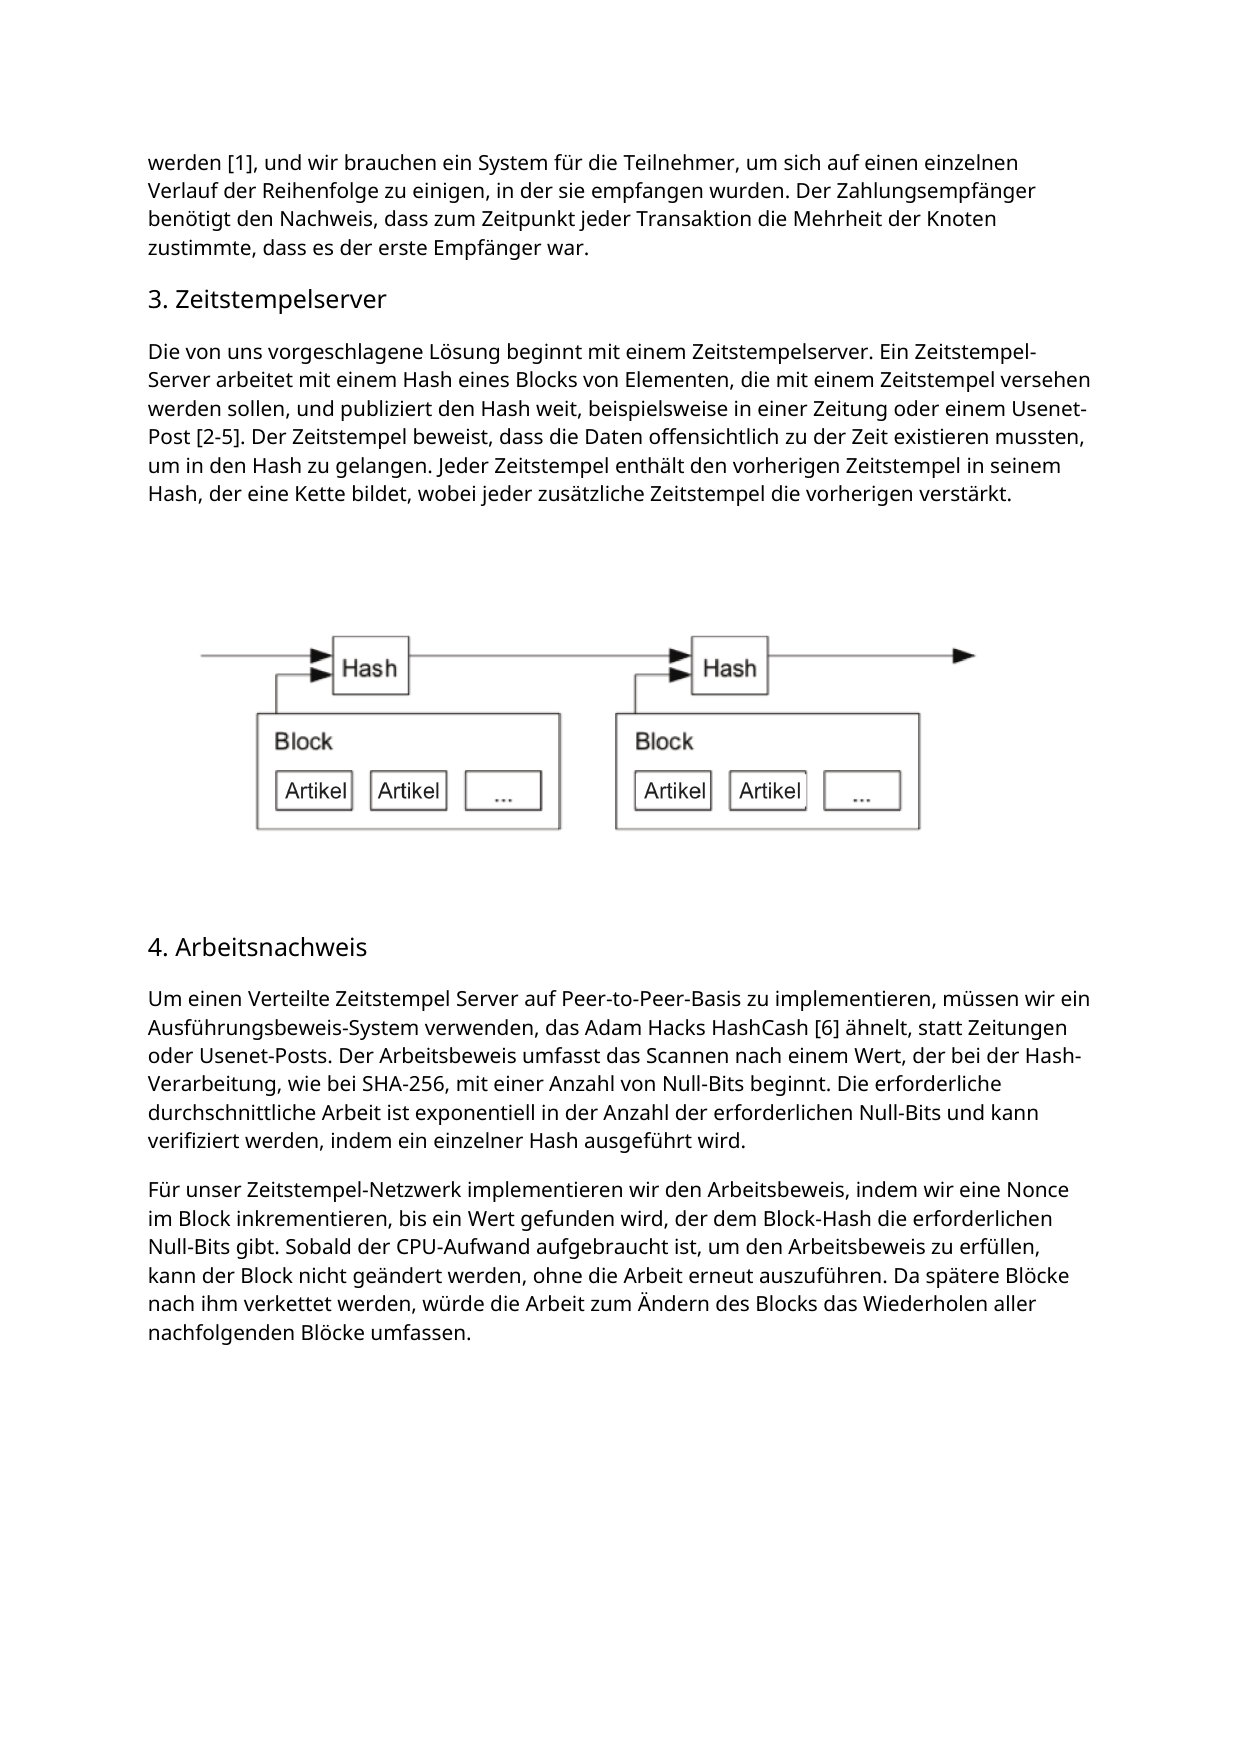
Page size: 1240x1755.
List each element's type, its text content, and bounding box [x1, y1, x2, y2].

text Für unser Zeitstempel-Netzwerk implementieren wir den Arbeitsbeweis, indem wir eine Nonce im Block inkrementieren, bis ein Wert gefunden wird, der dem Block-Hash die erforderlichen Null-Bits gibt. Sobald der CPU-Aufwand aufgebraucht ist, um den Arbeitsbeweis zu erfüllen, kann der Block nicht geändert werden, ohne die Arbeit erneut auszuführen. Da spätere Blöcke nach ihm verkettet werden, würde die Arbeit zum Ändern des Blocks das Wiederholen aller nachfolgenden Blöcke umfassen. [148, 1176, 1092, 1346]
text werden [1], und wir brauchen ein System für die Teilnehmer, um sich auf einen einzelnen Verlauf der Reihenfolge zu einigen, in der sie empfangen wurden. Der Zahlungsempfänger benötigt den Nachweis, dass zum Zeitpunkt jeder Transaktion die Mehrheit der Knoten zustimmte, dass es der erste Empfänger war. [148, 148, 1092, 261]
text 3. Zeitstempelserver [148, 282, 1092, 316]
text Um einen Verteilte Zeitstempel Server auf Peer-to-Peer-Basis zu implementieren, müssen wir ein Ausführungsbeweis-System verwenden, das Adam Hacks HashCash [6] ähnelt, statt Zeitungen oder Usenet-Posts. Der Arbeitsbeweis umfasst das Scannen nach einem Wert, der bei der Hash-Verarbeitung, wie bei SHA-256, mit einer Anzahl von Null-Bits beginnt. Die erforderliche durchschnittliche Arbeit ist exponentiell in der Anzahl der erforderlichen Null-Bits und kann verifiziert werden, indem ein einzelner Hash ausgeführt wird. [148, 984, 1092, 1155]
text Die von uns vorgeschlagene Lösung beginnt mit einem Zeitstempelserver. Ein Zeitstempel-Server arbeitet mit einem Hash eines Blocks von Elementen, die mit einem Zeitstempel versehen werden sollen, und publiziert den Hash weit, beispielsweise in einer Zeitung oder einem Usenet-Post [2-5]. Der Zeitstempel beweist, dass die Daten offensichtlich zu der Zeit existieren mussten, um in den Hash zu gelangen. Jeder Zeitstempel enthält den vorherigen Zeitstempel in seinem Hash, der eine Kette bildet, wobei jeder zusätzliche Zeitstempel die vorherigen verstärkt. [148, 337, 1092, 508]
text 4. Arbeitsnachweis [148, 929, 1092, 963]
